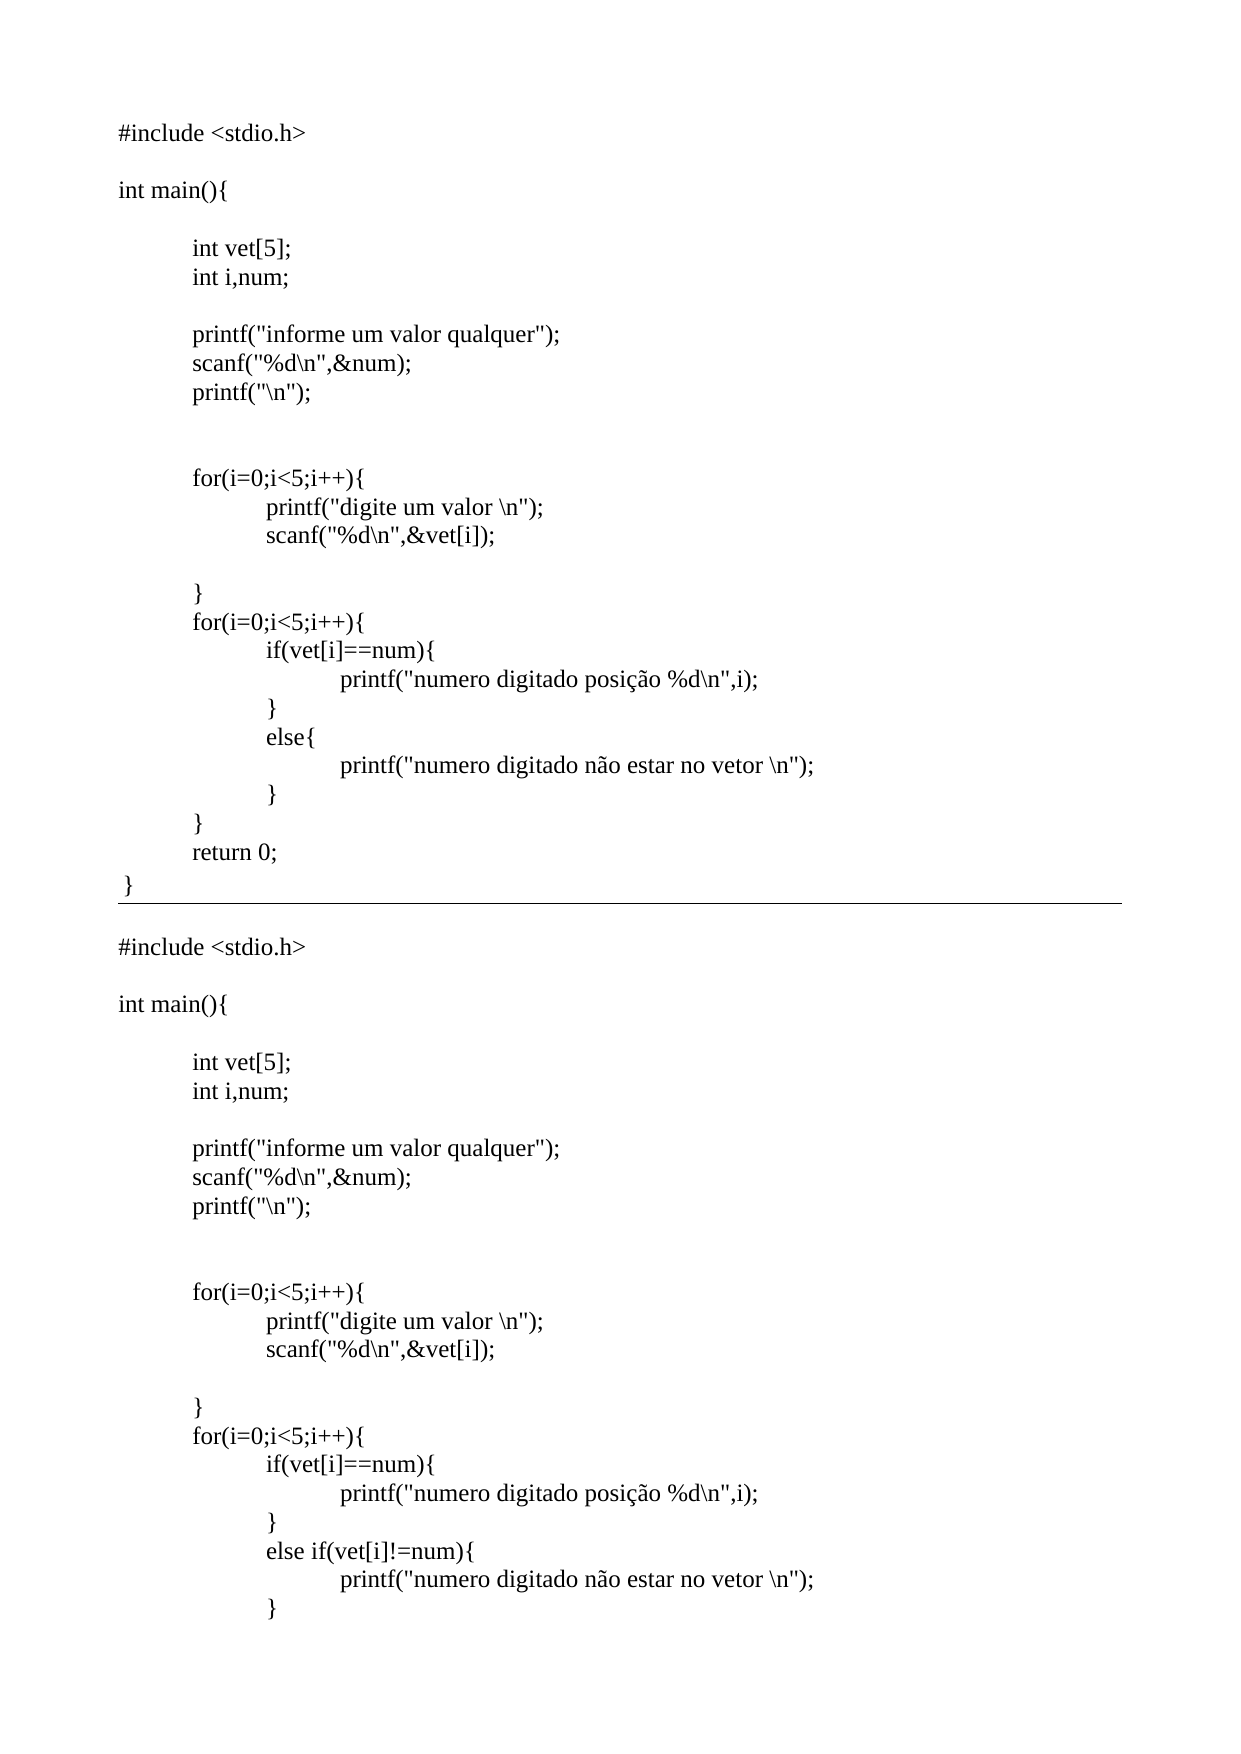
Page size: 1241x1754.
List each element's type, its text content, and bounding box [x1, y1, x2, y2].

text } [118, 578, 1122, 607]
text for(i=0;i<5;i++){ [118, 607, 1122, 636]
text } [118, 693, 1122, 722]
text int vet[5]; [118, 1047, 1122, 1076]
text } [118, 1392, 1122, 1421]
text scanf("%d\n",&vet[i]); [118, 1334, 1122, 1363]
text printf("numero digitado não estar no vetor \n"); [118, 1564, 1122, 1593]
text printf("digite um valor \n"); [118, 492, 1122, 521]
text } [118, 808, 1122, 837]
text for(i=0;i<5;i++){ [118, 463, 1122, 492]
text scanf("%d\n",&vet[i]); [118, 521, 1122, 549]
text } [118, 779, 1122, 808]
text for(i=0;i<5;i++){ [118, 1277, 1122, 1306]
text #include <stdio.h> [118, 118, 1122, 147]
text for(i=0;i<5;i++){ [118, 1421, 1122, 1449]
text scanf("%d\n",&num); [118, 1162, 1122, 1191]
text printf("\n"); [118, 1191, 1122, 1219]
text printf("numero digitado não estar no vetor \n"); [118, 751, 1122, 779]
text int i,num; [118, 1076, 1122, 1104]
text int vet[5]; [118, 233, 1122, 262]
text } [118, 866, 1122, 903]
text printf("informe um valor qualquer"); [118, 1133, 1122, 1162]
text int i,num; [118, 262, 1122, 291]
text return 0; [118, 837, 1122, 866]
text #include <stdio.h> [118, 932, 1122, 961]
text int main(){ [118, 176, 1122, 204]
text } [118, 1593, 1122, 1622]
text if(vet[i]==num){ [118, 636, 1122, 664]
text int main(){ [118, 989, 1122, 1018]
text printf("numero digitado posição %d\n",i); [118, 664, 1122, 693]
text scanf("%d\n",&num); [118, 348, 1122, 377]
text printf("informe um valor qualquer"); [118, 319, 1122, 348]
text else if(vet[i]!=num){ [118, 1536, 1122, 1564]
text printf("\n"); [118, 377, 1122, 406]
text if(vet[i]==num){ [118, 1449, 1122, 1478]
text else{ [118, 722, 1122, 751]
text } [118, 1507, 1122, 1536]
text printf("digite um valor \n"); [118, 1306, 1122, 1334]
text printf("numero digitado posição %d\n",i); [118, 1478, 1122, 1507]
